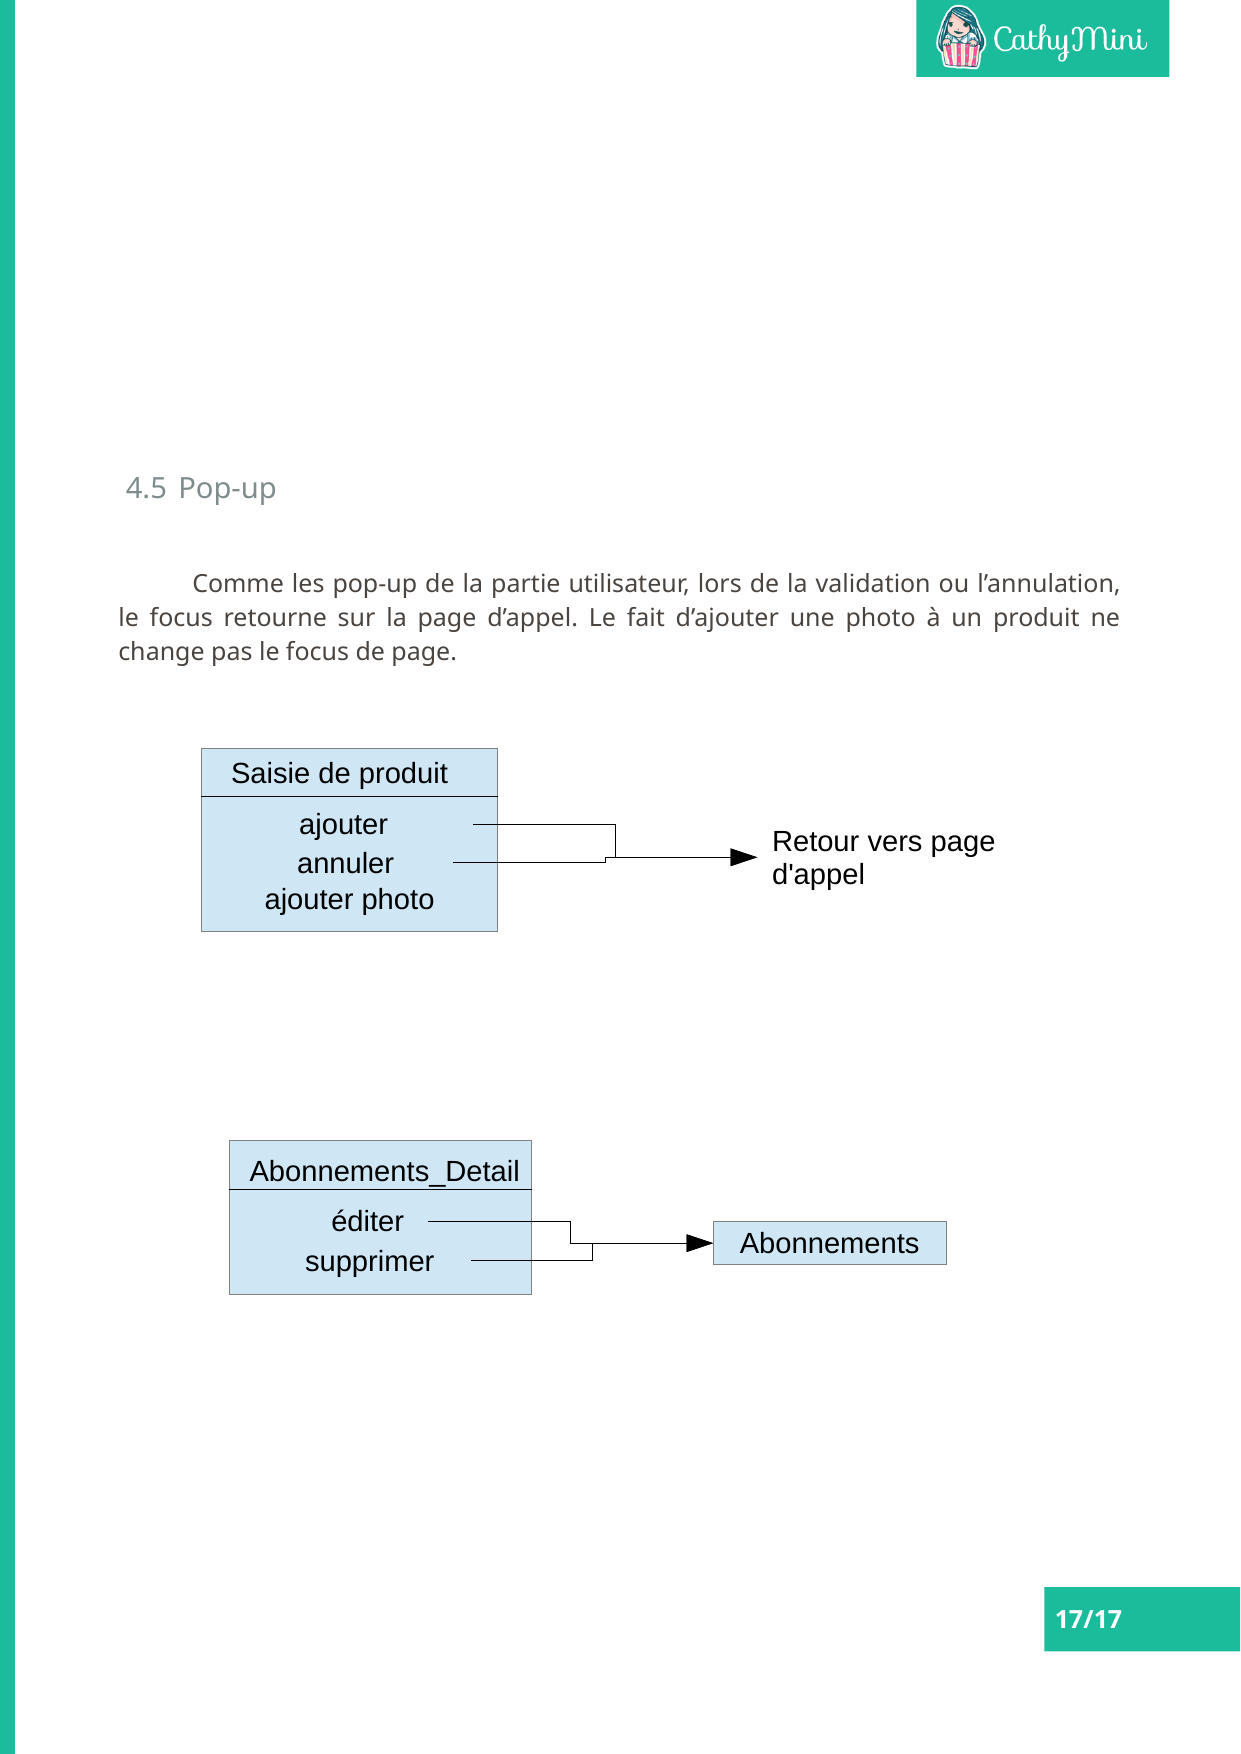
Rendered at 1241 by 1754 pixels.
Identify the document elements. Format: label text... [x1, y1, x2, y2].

text Comme les pop-up de la partie utilisateur, lors de la validation ou l’annulation, le focus retourne sur la page d’appel. Le fait d’ajouter une photo à un produit ne change pas le focus de page. [118, 566, 1122, 668]
picture [929, 0, 1156, 73]
subtitle Pop-up [118, 467, 1122, 507]
